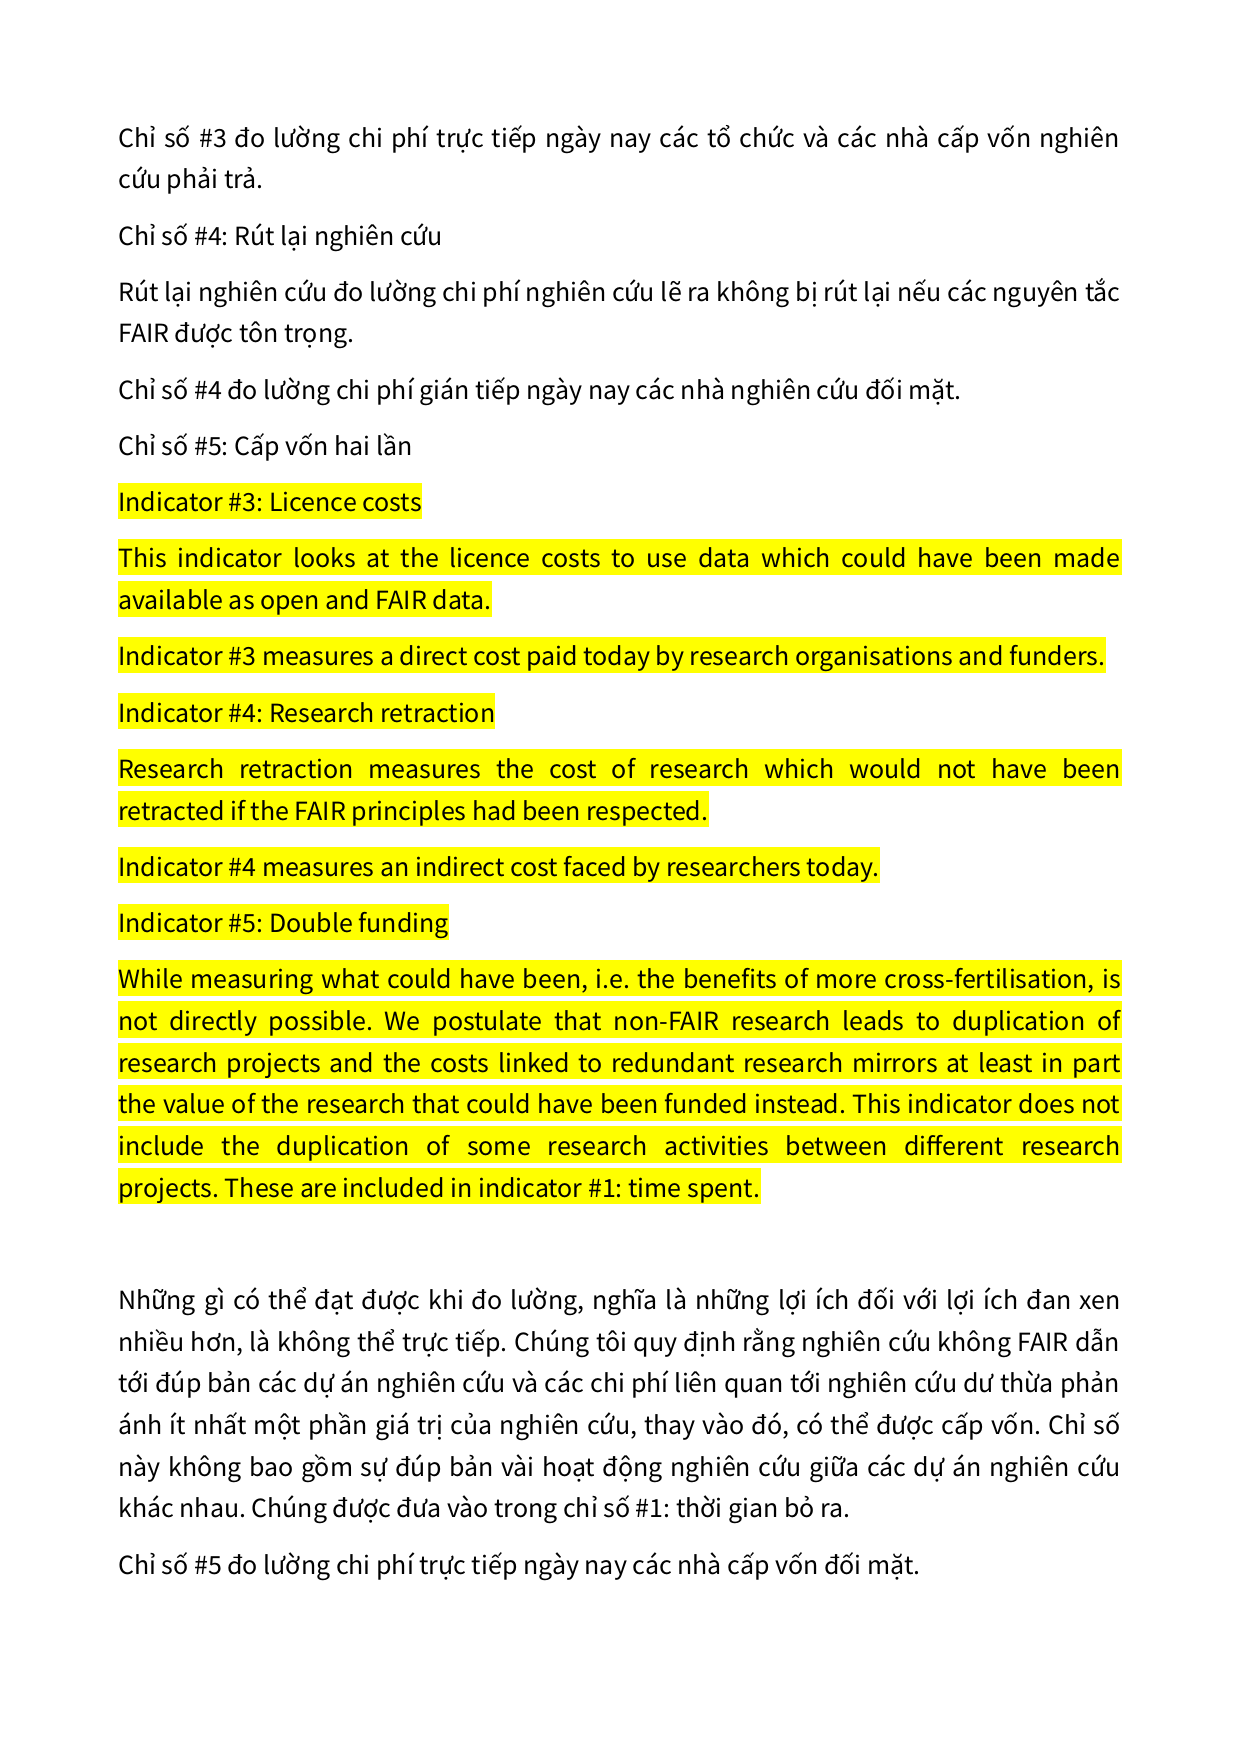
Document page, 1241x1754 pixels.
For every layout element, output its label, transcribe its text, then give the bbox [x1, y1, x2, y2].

text Indicator #3: Licence costs [118, 483, 1122, 519]
text Rút lại nghiên cứu đo lường chi phí nghiên cứu lẽ ra không bị rút lại nếu các nguyên tắc FAIR được tôn trọng. [118, 272, 1122, 350]
text Indicator #3 measures a direct cost paid today by research organisations and funders. [118, 637, 1122, 673]
text Indicator #4: Research retraction [118, 693, 1122, 729]
text Những gì có thể đạt được khi đo lường, nghĩa là những lợi ích đối với lợi ích đan xen nhiều hơn, là không thể trực tiếp. Chúng tôi quy định rằng nghiên cứu không FAIR dẫn tới đúp bản các dự án nghiên cứu và các chi phí liên quan tới nghiên cứu dư thừa phản ánh ít nhất một phần giá trị của nghiên cứu, thay vào đó, có thể được cấp vốn. Chỉ số này không bao gồm sự đúp bản vài hoạt động nghiên cứu giữa các dự án nghiên cứu khác nhau. Chúng được đưa vào trong chỉ số #1: thời gian bỏ ra. [118, 1281, 1122, 1525]
text Indicator #4 measures an indirect cost faced by researchers today. [118, 847, 1122, 883]
text Chỉ số #4 đo lường chi phí gián tiếp ngày nay các nhà nghiên cứu đối mặt. [118, 370, 1122, 406]
text Chỉ số #3 đo lường chi phí trực tiếp ngày nay các tổ chức và các nhà cấp vốn nghiên cứu phải trả. [118, 118, 1122, 196]
text While measuring what could have been, i.e. the benefits of more cross-fertilisation, is not directly possible. We postulate that non-FAIR research leads to duplication of research projects and the costs linked to redundant research mirrors at least in part the value of the research that could have been funded instead. This indicator does not include the duplication of some research activities between different research projects. These are included in indicator #1: time spent. [118, 960, 1122, 1204]
text Research retraction measures the cost of research which would not have been retracted if the FAIR principles had been respected. [118, 749, 1122, 827]
text Chỉ số #5 đo lường chi phí trực tiếp ngày nay các nhà cấp vốn đối mặt. [118, 1545, 1122, 1581]
text Indicator #5: Double funding [118, 903, 1122, 940]
text This indicator looks at the licence costs to use data which could have been made available as open and FAIR data. [118, 539, 1122, 617]
text Chỉ số #4: Rút lại nghiên cứu [118, 216, 1122, 252]
text Chỉ số #5: Cấp vốn hai lần [118, 426, 1122, 463]
